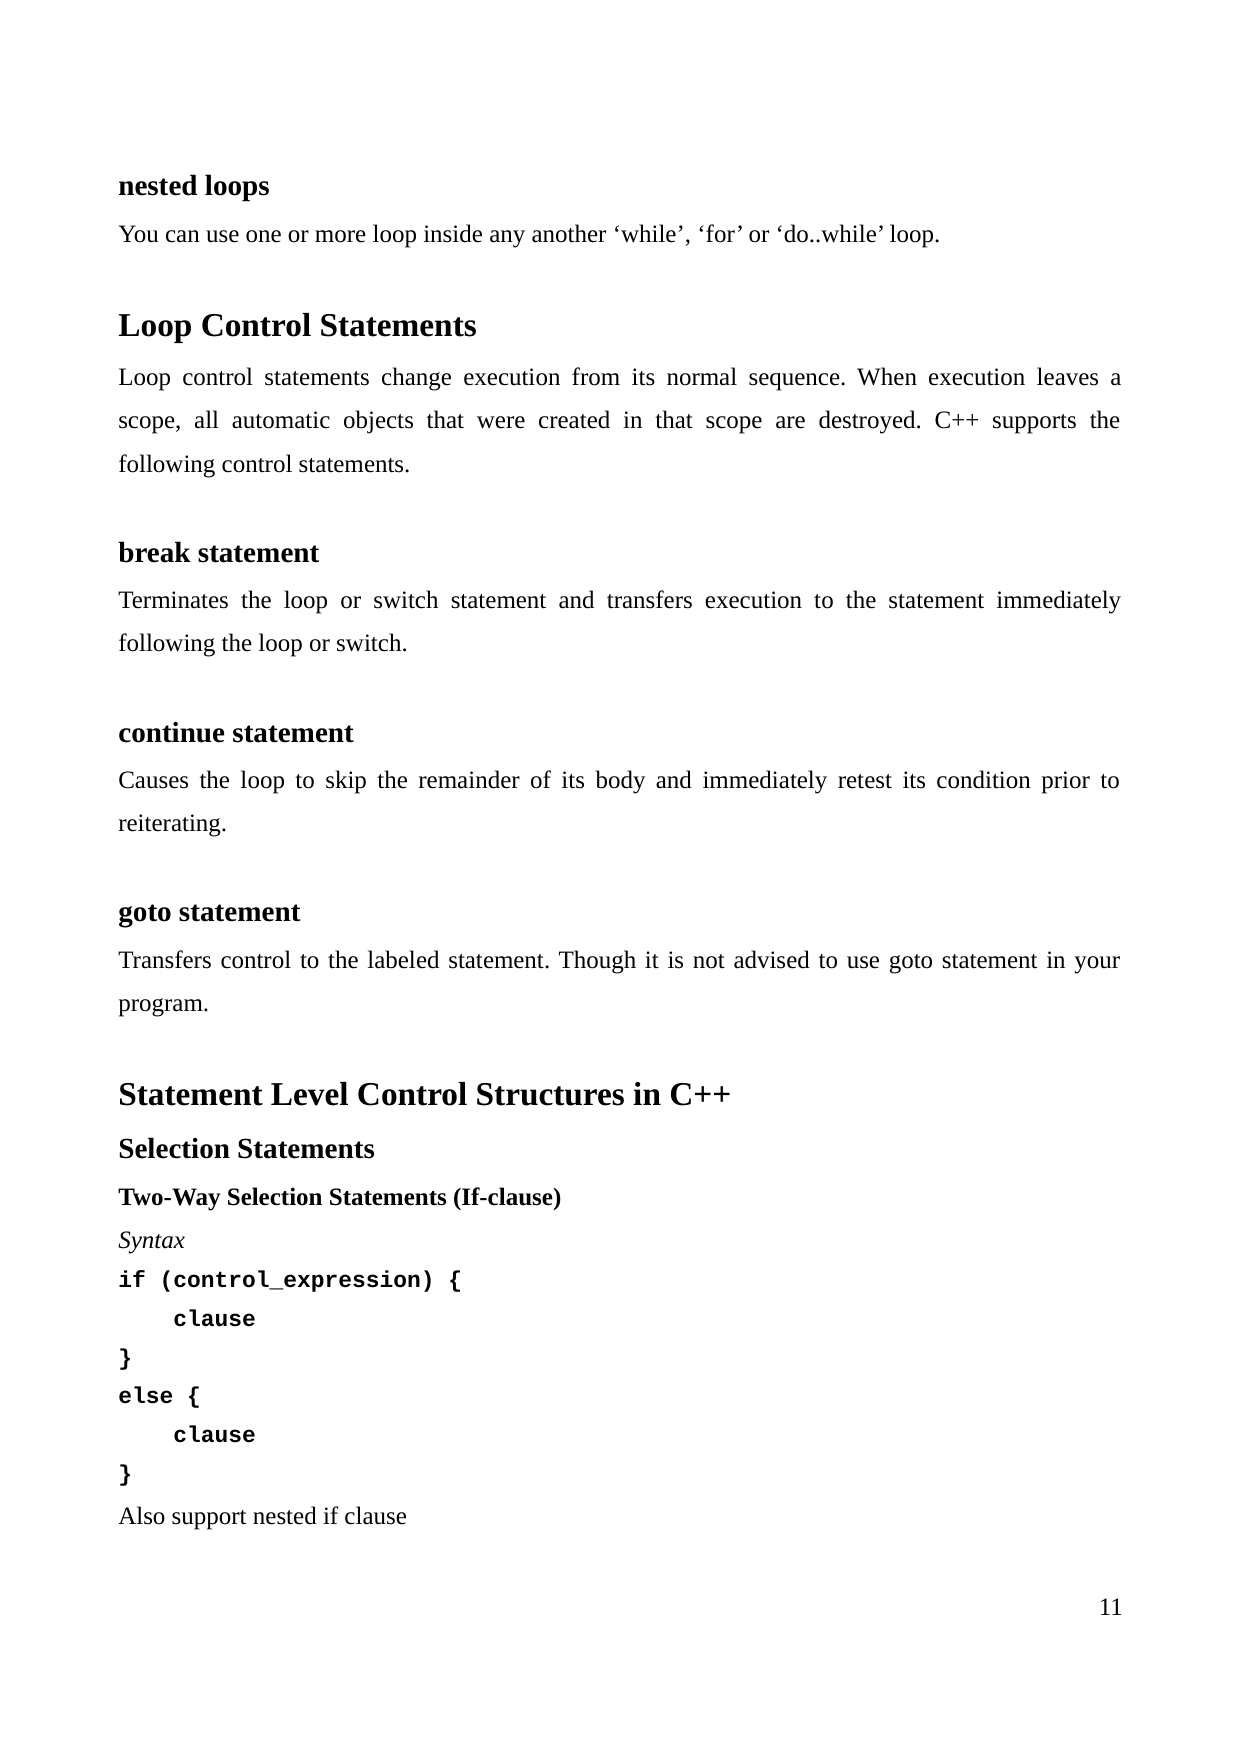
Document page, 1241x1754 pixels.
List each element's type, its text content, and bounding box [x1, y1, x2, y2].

text clause [118, 1423, 1122, 1449]
subtitle Statement Level Control Structures in C++ [118, 1074, 1122, 1112]
text You can use one or more loop inside any another ‘while’, ‘for’ or ‘do..while’ loop. [118, 219, 1122, 247]
text Causes the loop to skip the remainder of its body and immediately retest its condition prior to reiterating. [118, 765, 1122, 837]
subtitle goto statement [118, 894, 1122, 928]
text Terminates the loop or switch statement and transfers execution to the statement immediately following the loop or switch. [118, 585, 1122, 657]
text if (control_expression) { [118, 1268, 1122, 1294]
subtitle Two-Way Selection Statements (If-clause) [118, 1182, 1122, 1211]
text Loop control statements change execution from its normal sequence. When execution leaves a scope, all automatic objects that were created in that scope are destroyed. C++ supports the following control statements. [118, 362, 1122, 477]
text } [118, 1346, 1122, 1372]
text Syntax [118, 1225, 1122, 1254]
subtitle Selection Statements [118, 1132, 1122, 1165]
subtitle break statement [118, 535, 1122, 568]
text else { [118, 1385, 1122, 1411]
subtitle Loop Control Statements [118, 305, 1122, 343]
text Transfers control to the labeled statement. Though it is not advised to use goto statement in your program. [118, 945, 1122, 1017]
subtitle continue statement [118, 715, 1122, 748]
subtitle nested loops [118, 168, 1122, 202]
text Also support nested if clause [118, 1501, 1122, 1530]
text clause [118, 1307, 1122, 1333]
text } [118, 1462, 1122, 1488]
